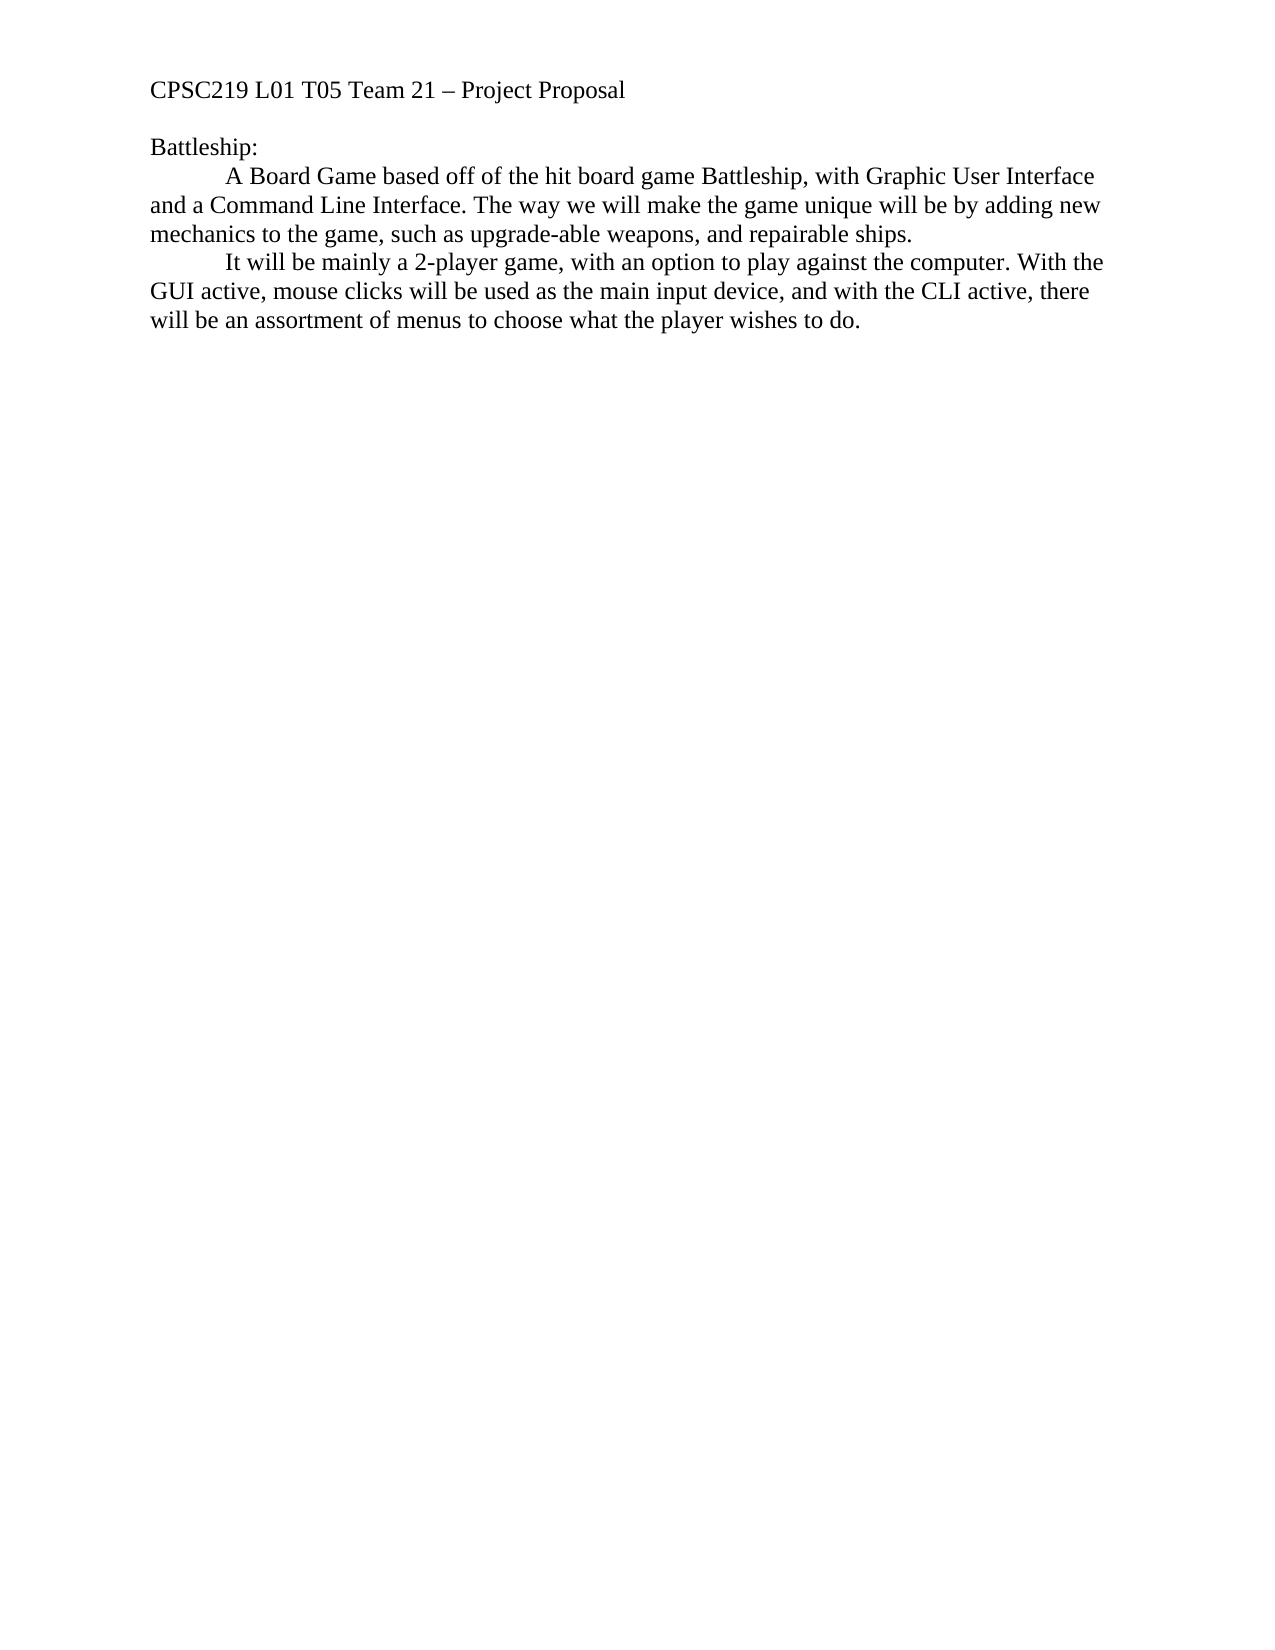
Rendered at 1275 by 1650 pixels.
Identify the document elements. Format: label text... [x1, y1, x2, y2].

text Battleship: [150, 132, 1125, 161]
text It will be mainly a 2-player game, with an option to play against the computer. With the GUI active, mouse clicks will be used as the main input device, and with the CLI active, there will be an assortment of menus to choose what the player wishes to do. [150, 247, 1125, 334]
text A Board Game based off of the hit board game Battleship, with Graphic User Interface and a Command Line Interface. The way we will make the game unique will be by adding new mechanics to the game, such as upgrade-able weapons, and repairable ships. [150, 161, 1125, 247]
text CPSC219 L01 T05 Team 21 – Project Proposal [150, 75, 1125, 104]
